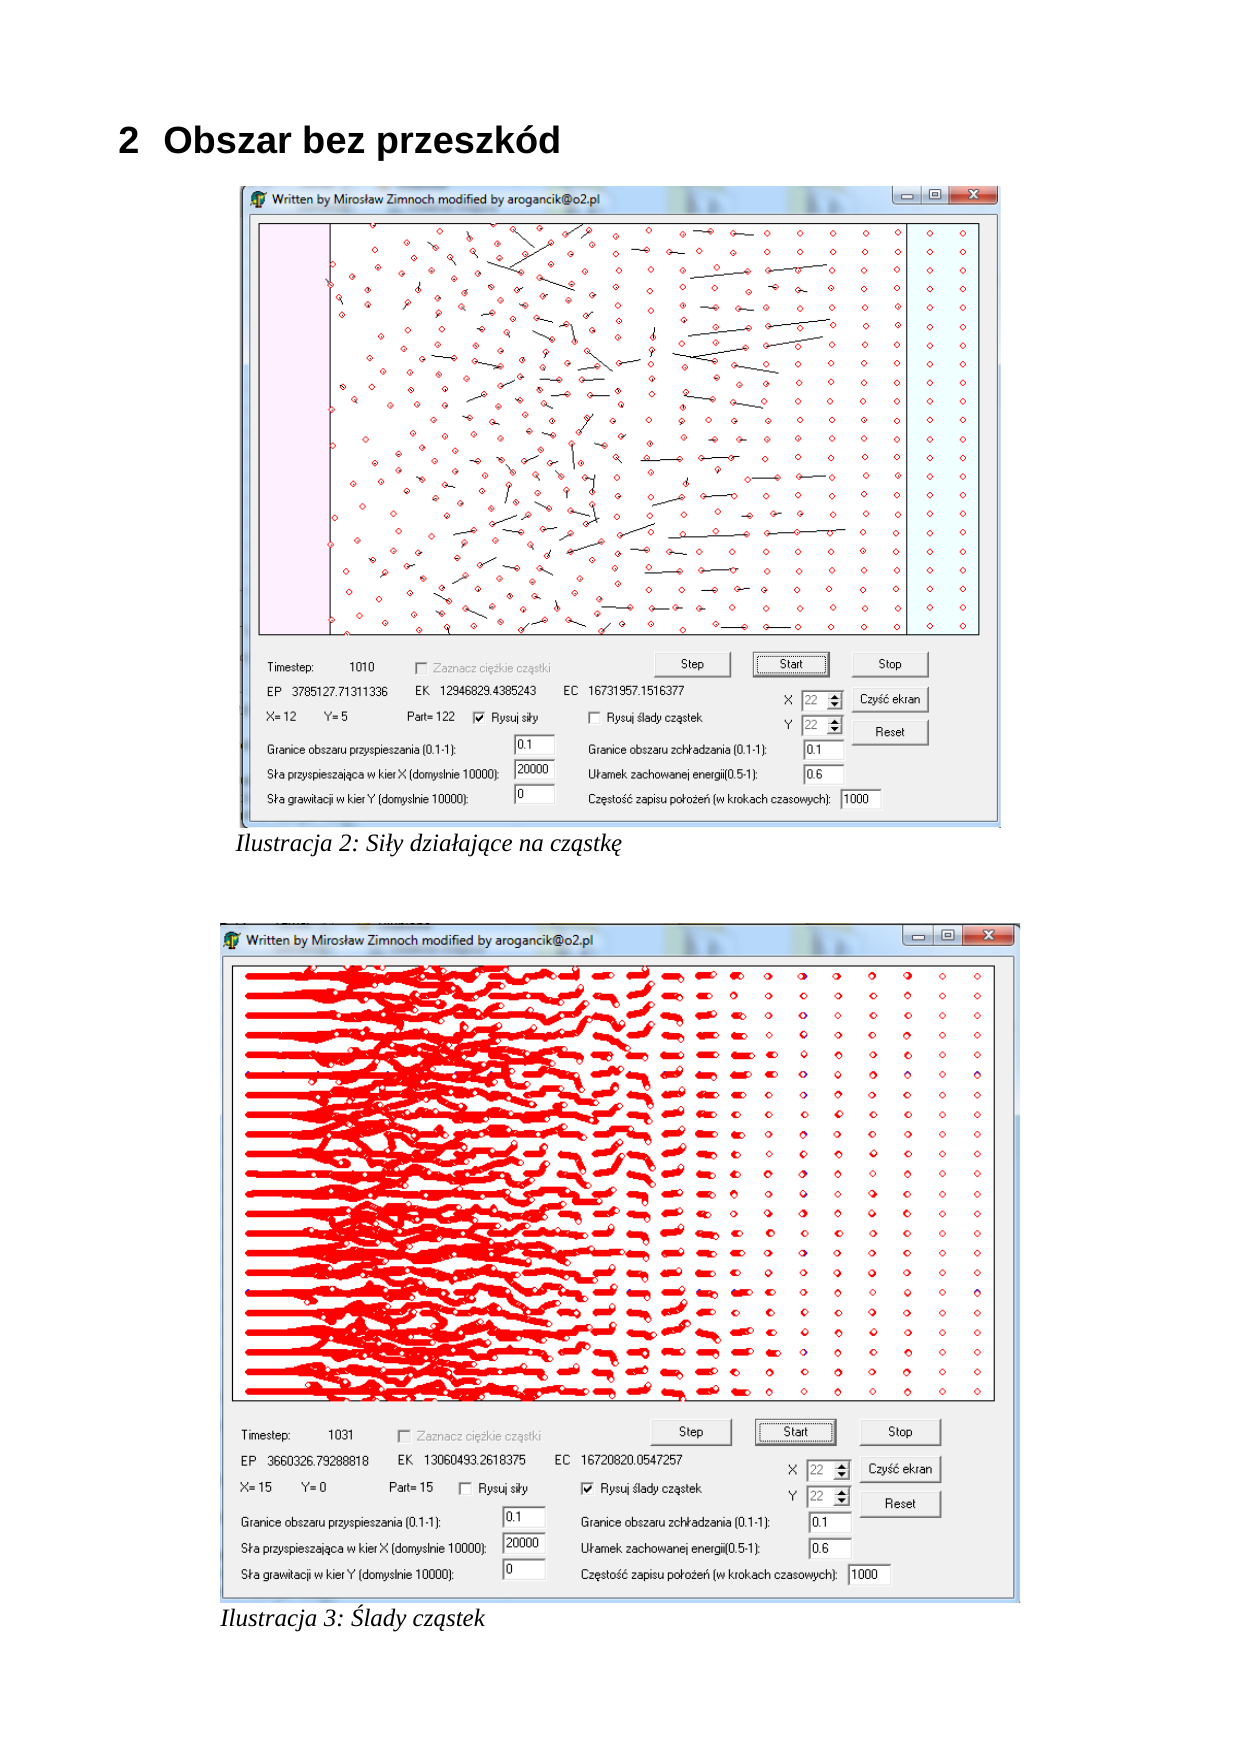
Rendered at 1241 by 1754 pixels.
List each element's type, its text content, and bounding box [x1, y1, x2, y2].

subtitle Obszar bez przeszkód [118, 118, 1122, 162]
text Ilustracja 2: Siły działające na cząstkę [235, 187, 1005, 856]
picture [220, 923, 1020, 1603]
text Ilustracja 3: Ślady cząstek [220, 1603, 1020, 1631]
picture [239, 186, 1001, 828]
